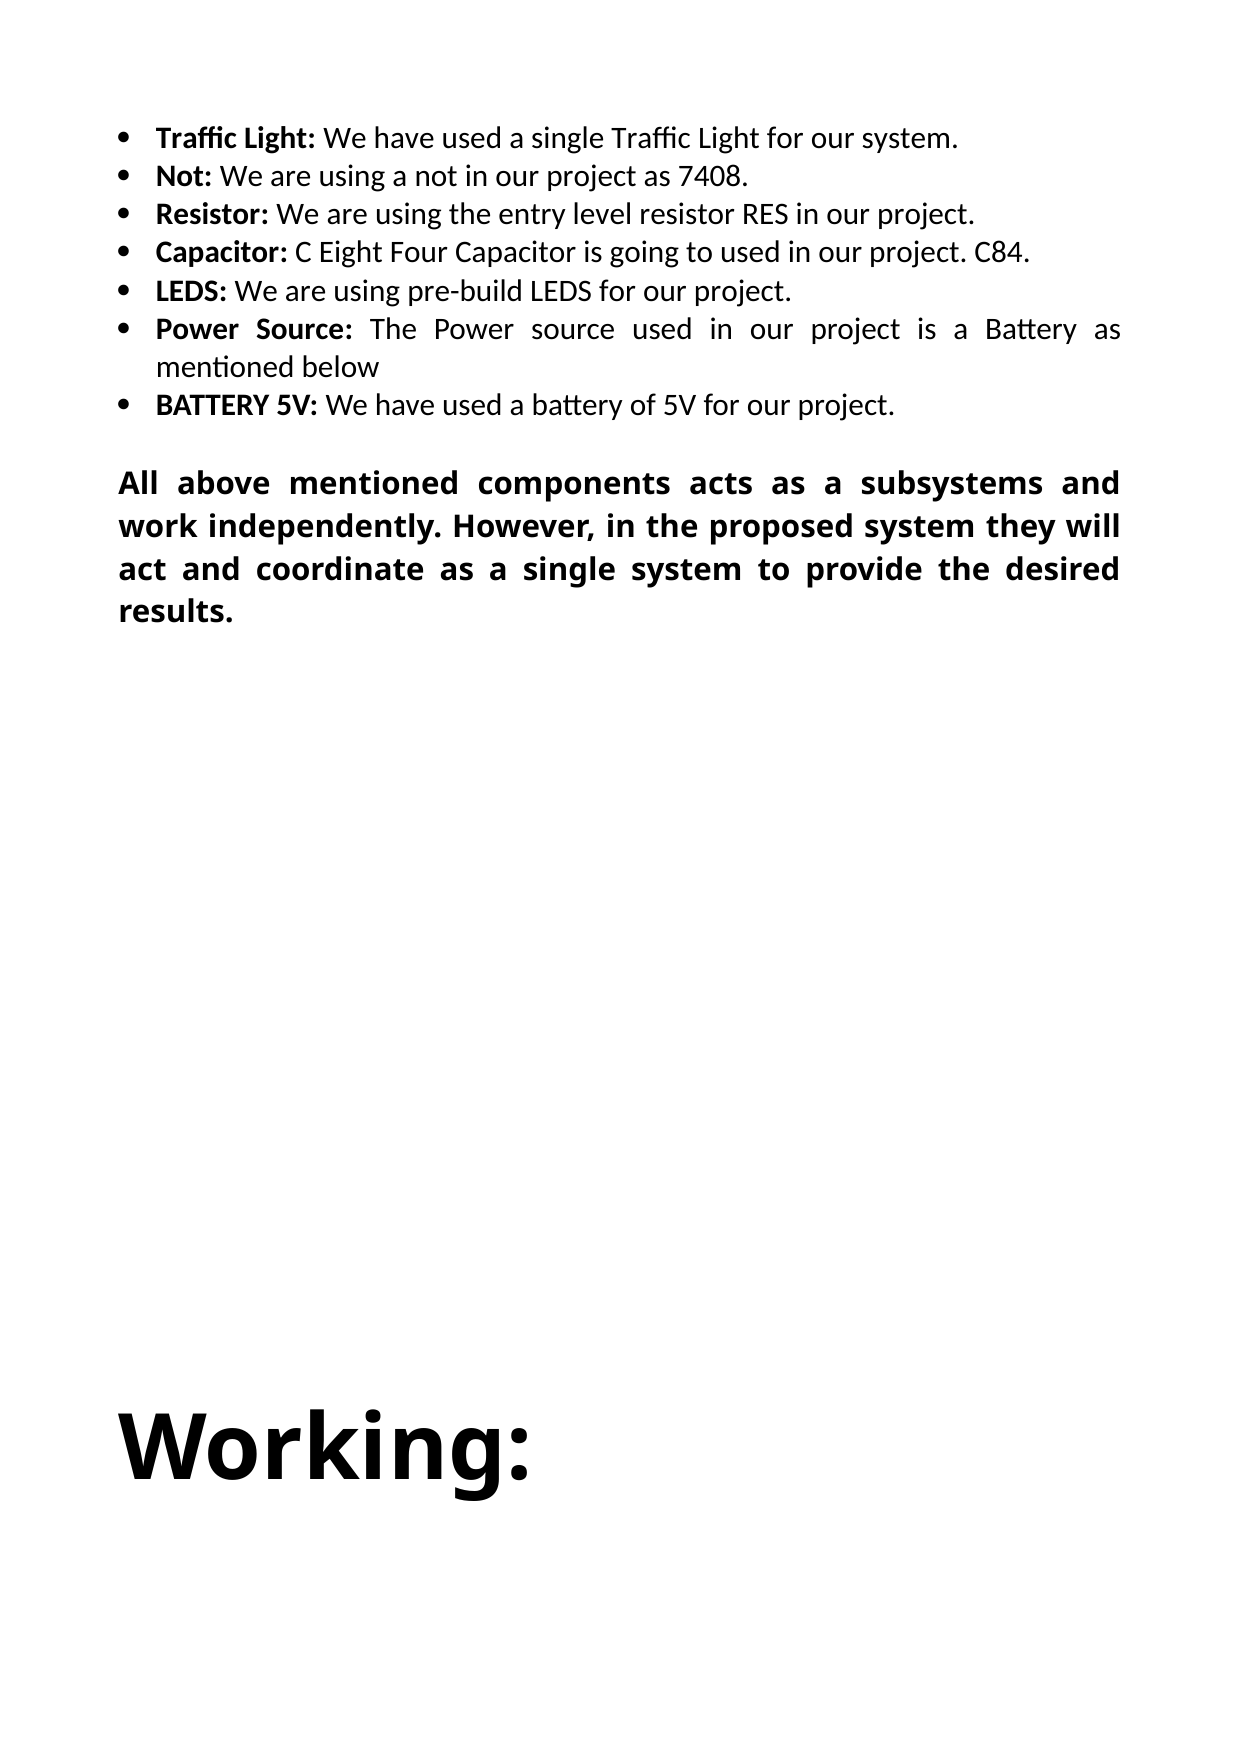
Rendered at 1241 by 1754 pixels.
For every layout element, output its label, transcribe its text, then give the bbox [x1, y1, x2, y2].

list Capacitor: C Eight Four Capacitor is going to used in our project. C84. [118, 232, 1122, 271]
list Not: We are using a not in our project as 7408. [118, 156, 1122, 194]
list Resistor: We are using the entry level resistor RES in our project. [118, 194, 1122, 232]
list Power Source: The Power source used in our project is a Battery as mentioned below [118, 309, 1122, 385]
text All above mentioned components acts as a subsystems and work independently. However, in the proposed system they will act and coordinate as a single system to provide the desired results. [118, 461, 1122, 632]
list BATTERY 5V: We have used a battery of 5V for our project. [118, 385, 1122, 423]
text Working: [118, 1381, 1122, 1506]
list Traffic Light: We have used a single Traffic Light for our system. [118, 118, 1122, 156]
list LEDS: We are using pre-build LEDS for our project. [118, 271, 1122, 309]
